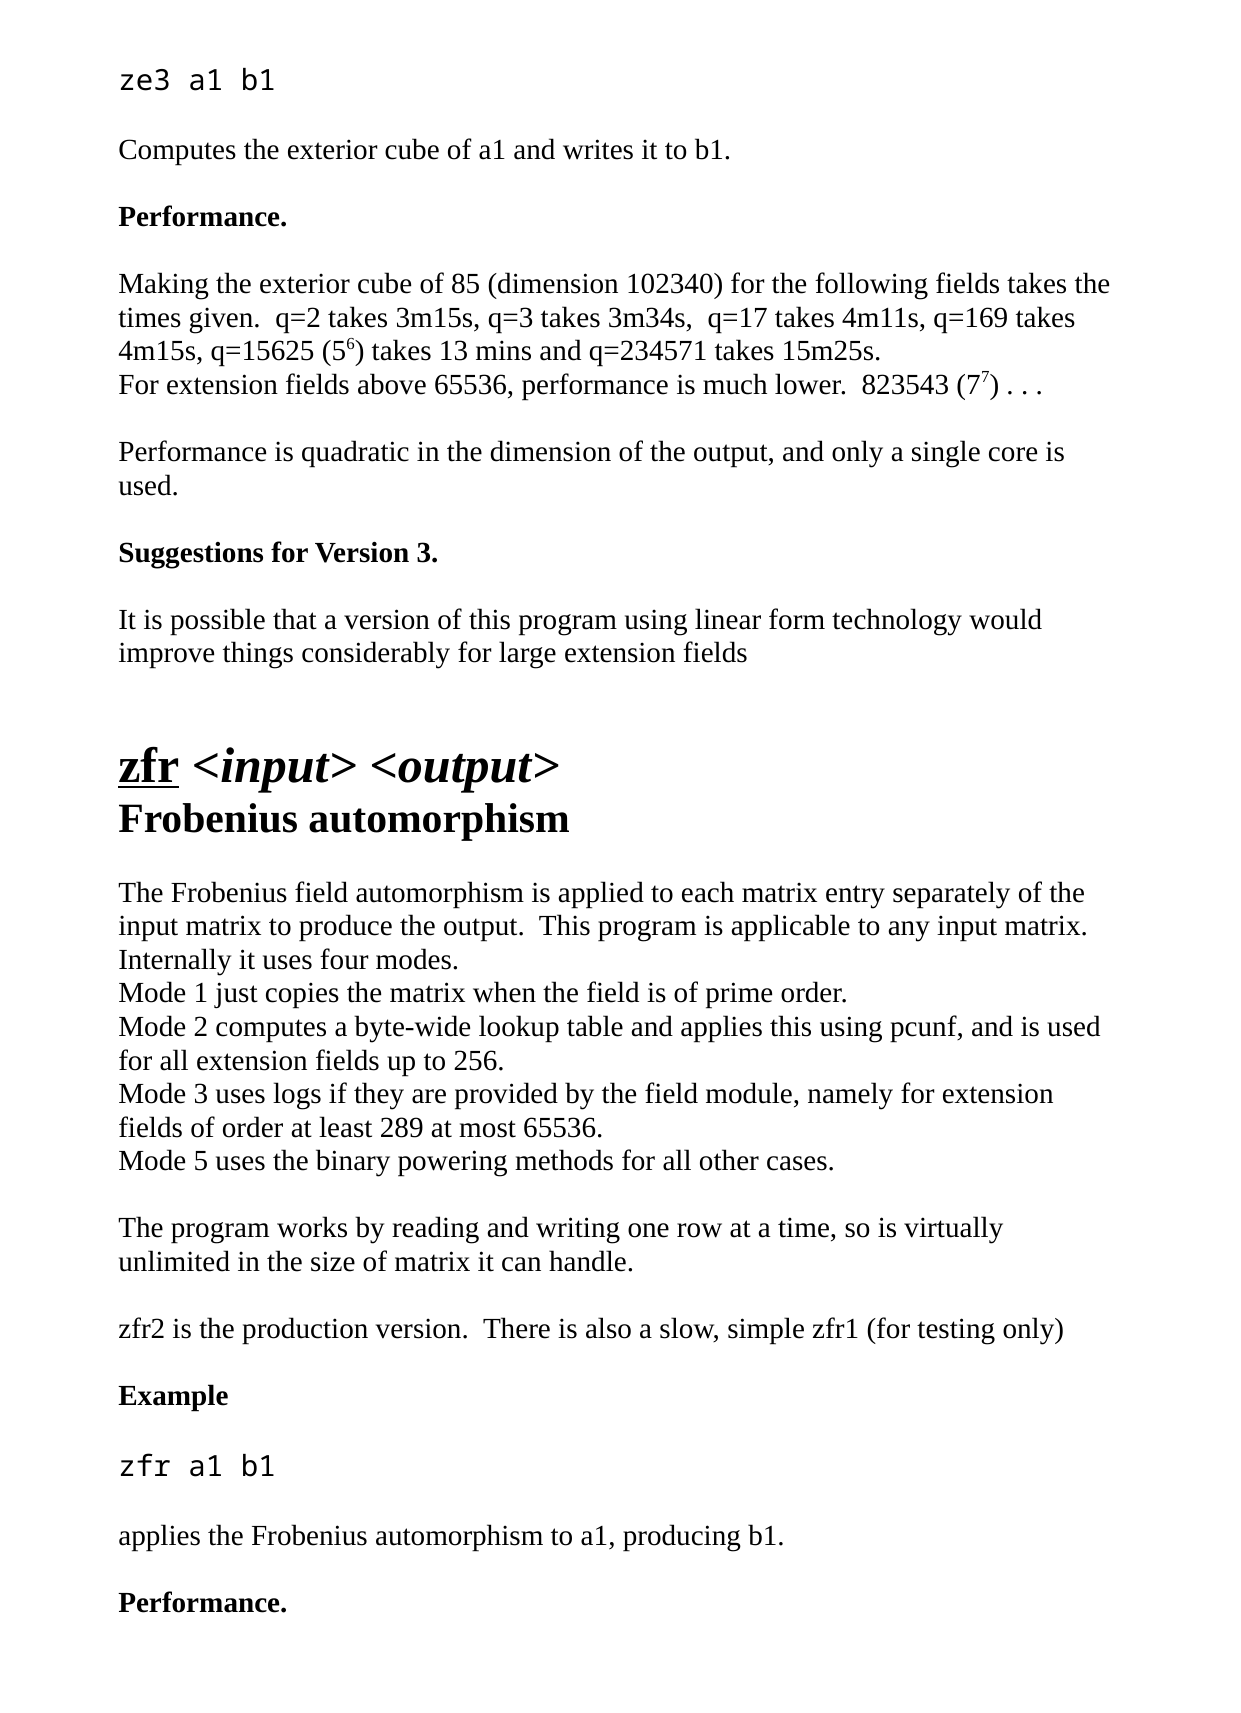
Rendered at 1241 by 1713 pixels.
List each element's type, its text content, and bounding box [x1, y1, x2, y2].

text Mode 1 just copies the matrix when the field is of prime order. [118, 976, 1122, 1009]
text Frobenius automorphism [118, 793, 1122, 841]
text unlimited in the size of matrix it can handle. [118, 1244, 1122, 1277]
text Suggestions for Version 3. [118, 535, 1122, 568]
text ze3 a1 b1 [118, 59, 1122, 99]
text Computes the exterior cube of a1 and writes it to b1. [118, 132, 1122, 166]
text zfr <input> <output> [118, 736, 1122, 793]
text Mode 3 uses logs if they are provided by the field module, namely for extension fields of order at least 289 at most 65536. [118, 1076, 1122, 1143]
text Performance is quadratic in the dimension of the output, and only a single core is used. [118, 434, 1122, 501]
text Making the exterior cube of 85 (dimension 102340) for the following fields takes the times given. q=2 takes 3m15s, q=3 takes 3m34s, q=17 takes 4m11s, q=169 takes 4m15s, q=15625 (56) takes 13 mins and q=234571 takes 15m25s. [118, 266, 1122, 367]
text The Frobenius field automorphism is applied to each matrix entry separately of the input matrix to produce the output. This program is applicable to any input matrix. [118, 875, 1122, 942]
text Example [118, 1378, 1122, 1412]
text Mode 5 uses the binary powering methods for all other cases. [118, 1143, 1122, 1177]
text Internally it uses four modes. [118, 942, 1122, 976]
text It is possible that a version of this program using linear form technology would improve things considerably for large extension fields [118, 602, 1122, 669]
text Mode 2 computes a byte-wide lookup table and applies this using pcunf, and is used for all extension fields up to 256. [118, 1009, 1122, 1076]
text The program works by reading and writing one row at a time, so is virtually [118, 1210, 1122, 1244]
text For extension fields above 65536, performance is much lower. 823543 (77) . . . [118, 367, 1122, 401]
text zfr2 is the production version. There is also a slow, simple zfr1 (for testing only) [118, 1311, 1122, 1344]
text Performance. [118, 1586, 1122, 1619]
text zfr a1 b1 [118, 1445, 1122, 1485]
text Performance. [118, 199, 1122, 233]
text applies the Frobenius automorphism to a1, producing b1. [118, 1518, 1122, 1552]
